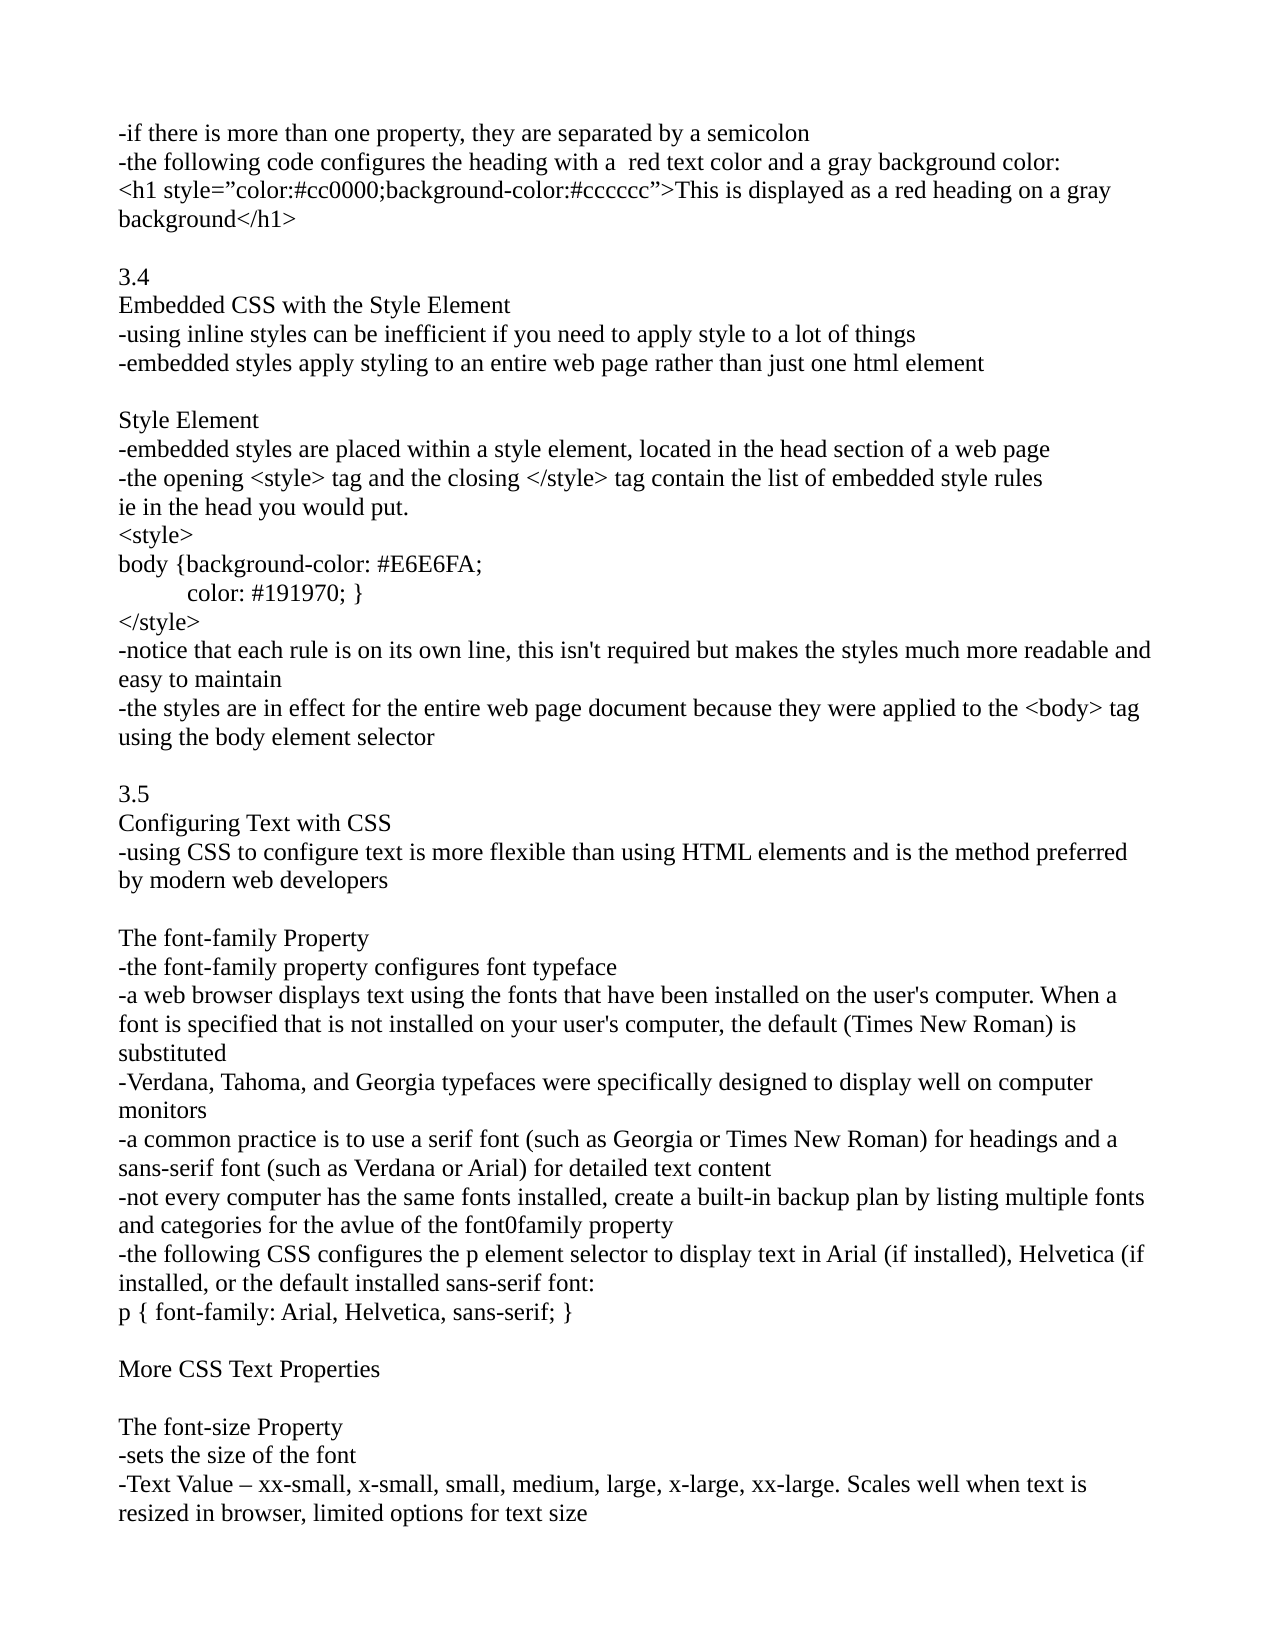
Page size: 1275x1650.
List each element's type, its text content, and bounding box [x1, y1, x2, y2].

text -the font-family property configures font typeface [118, 952, 1157, 981]
text The font-family Property [118, 923, 1157, 952]
text -the styles are in effect for the entire web page document because they were applied to the <body> tag using the body element selector [118, 693, 1157, 751]
text The font-size Property [118, 1412, 1157, 1441]
text -using inline styles can be inefficient if you need to apply style to a lot of things [118, 319, 1157, 348]
text <style> [118, 521, 1157, 549]
text -embedded styles are placed within a style element, located in the head section of a web page [118, 434, 1157, 463]
text body {background-color: #E6E6FA; [118, 549, 1157, 578]
text ie in the head you would put. [118, 492, 1157, 521]
text -embedded styles apply styling to an entire web page rather than just one html element [118, 348, 1157, 377]
text More CSS Text Properties [118, 1354, 1157, 1383]
text Style Element [118, 406, 1157, 434]
text -if there is more than one property, they are separated by a semicolon [118, 118, 1157, 147]
text p { font-family: Arial, Helvetica, sans-serif; } [118, 1297, 1157, 1326]
text -using CSS to configure text is more flexible than using HTML elements and is the method preferred by modern web developers [118, 837, 1157, 894]
text -the following code configures the heading with a red text color and a gray background color: [118, 147, 1157, 176]
text -Text Value – xx-small, x-small, small, medium, large, x-large, xx-large. Scales well when text is resized in browser, limited options for text size [118, 1469, 1157, 1527]
text -sets the size of the font [118, 1441, 1157, 1469]
text -the following CSS configures the p element selector to display text in Arial (if installed), Helvetica (if installed, or the default installed sans-serif font: [118, 1239, 1157, 1297]
text Configuring Text with CSS [118, 808, 1157, 837]
text color: #191970; } [118, 578, 1157, 607]
text -a web browser displays text using the fonts that have been installed on the user's computer. When a font is specified that is not installed on your user's computer, the default (Times New Roman) is substituted [118, 981, 1157, 1067]
text -not every computer has the same fonts installed, create a built-in backup plan by listing multiple fonts and categories for the avlue of the font0family property [118, 1182, 1157, 1239]
text 3.4 [118, 262, 1157, 291]
text -Verdana, Tahoma, and Georgia typefaces were specifically designed to display well on computer monitors [118, 1067, 1157, 1124]
text <h1 style=”color:#cc0000;background-color:#cccccc”>This is displayed as a red heading on a gray background</h1> [118, 176, 1157, 233]
text -a common practice is to use a serif font (such as Georgia or Times New Roman) for headings and a sans-serif font (such as Verdana or Arial) for detailed text content [118, 1124, 1157, 1182]
text -notice that each rule is on its own line, this isn't required but makes the styles much more readable and easy to maintain [118, 636, 1157, 693]
text -the opening <style> tag and the closing </style> tag contain the list of embedded style rules [118, 463, 1157, 492]
text </style> [118, 607, 1157, 636]
text 3.5 [118, 779, 1157, 808]
text Embedded CSS with the Style Element [118, 291, 1157, 319]
